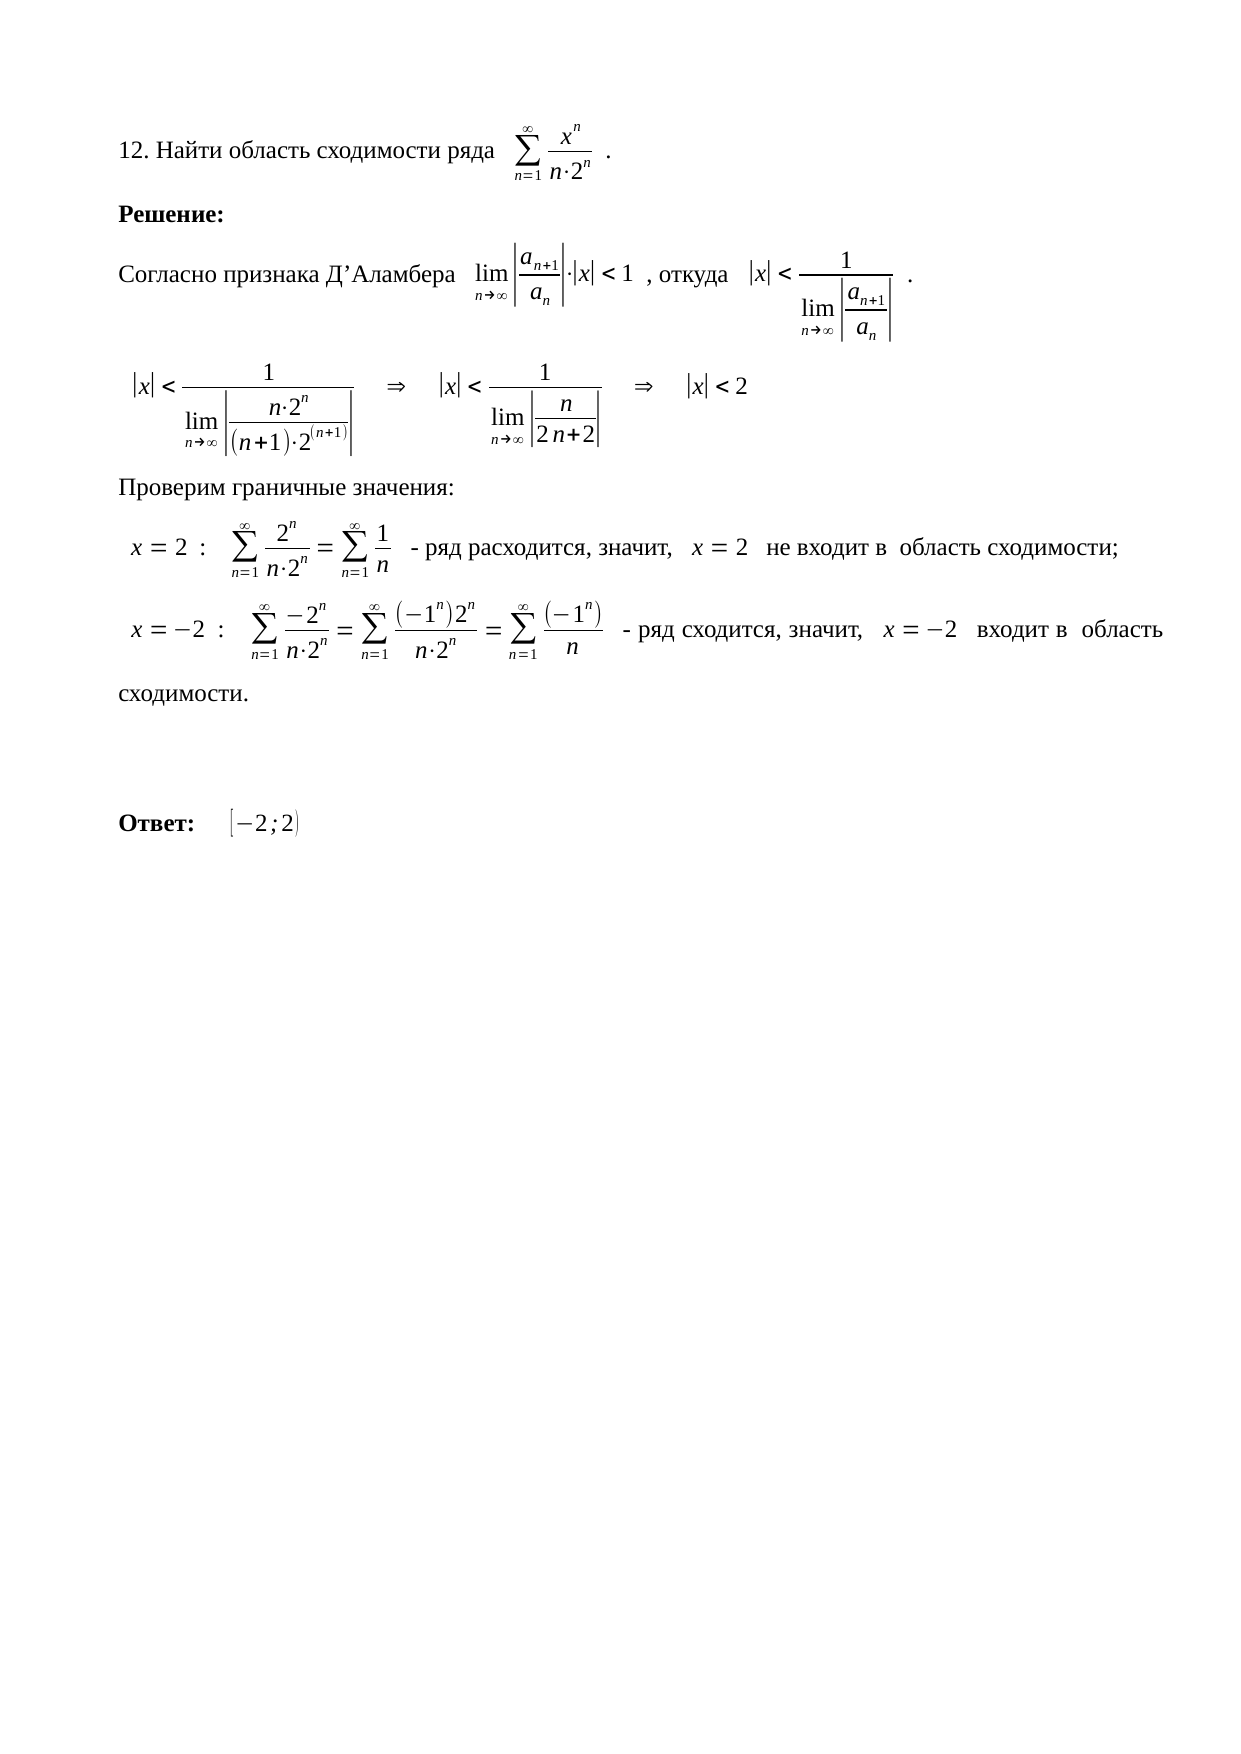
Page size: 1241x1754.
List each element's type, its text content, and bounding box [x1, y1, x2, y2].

text : - ряд сходится, значит, входит в область сходимости. [118, 596, 1163, 707]
text 12. Найти область сходимости ряда . [118, 118, 1163, 184]
text Ответ: [118, 807, 1163, 838]
text : - ряд расходится, значит, не входит в область сходимости; [118, 515, 1163, 581]
text Решение: [118, 199, 1163, 227]
text Согласно признака Д’Аламбера , откуда . [118, 242, 1163, 343]
text Проверим граничные значения: [118, 472, 1163, 501]
